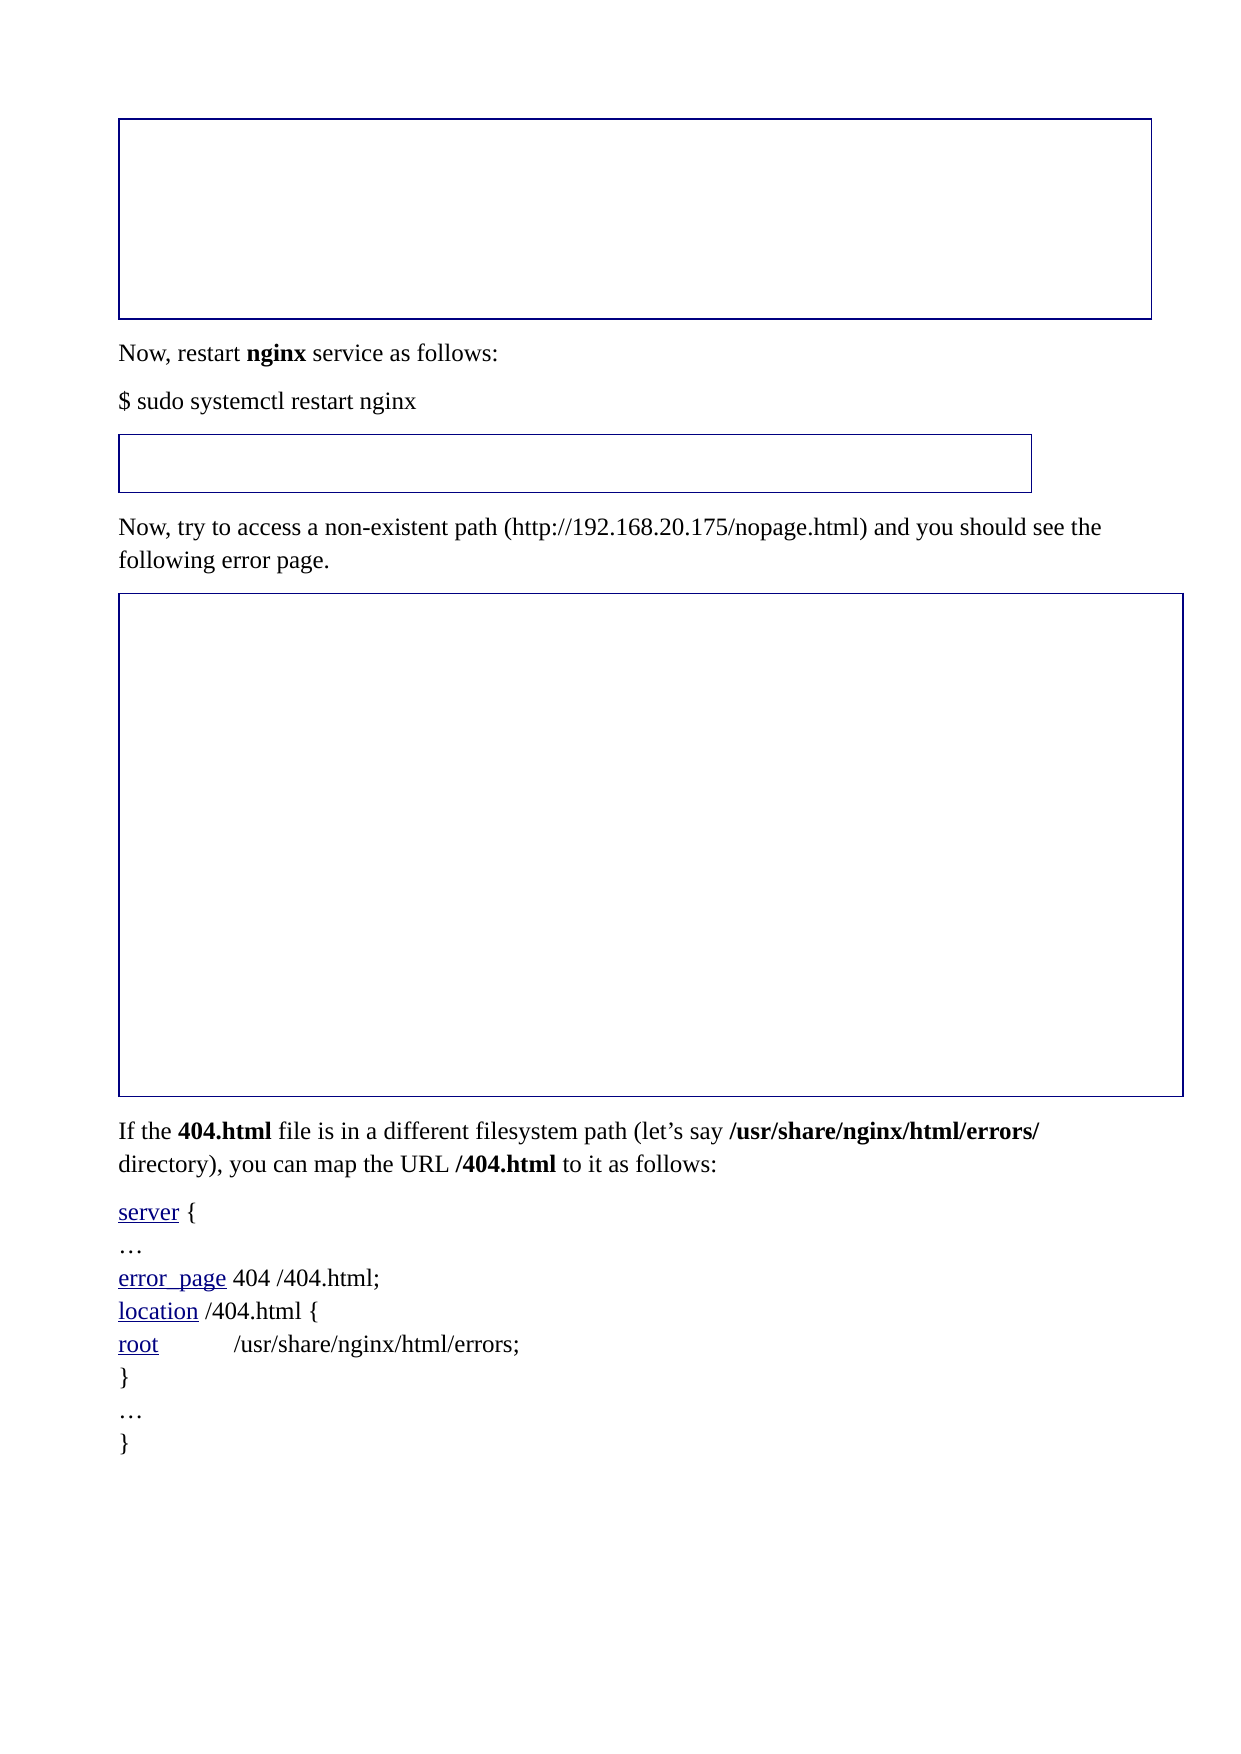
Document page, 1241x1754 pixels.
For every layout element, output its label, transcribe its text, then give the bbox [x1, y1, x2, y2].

text If the 404.html file is in a different filesystem path (let’s say /usr/share/nginx/html/errors/ directory), you can map the URL /404.html to it as follows: [118, 1116, 1122, 1178]
text Now, restart nginx service as follows: [118, 338, 1122, 367]
text Now, try to access a non-existent path (http://192.168.20.175/nopage.html) and you should see the following error page. [118, 512, 1122, 574]
text server { … error_page 404 /404.html; location /404.html { root /usr/share/nginx/html/errors; } … } [118, 1197, 1122, 1457]
text $ sudo systemctl restart nginx [118, 386, 1122, 415]
